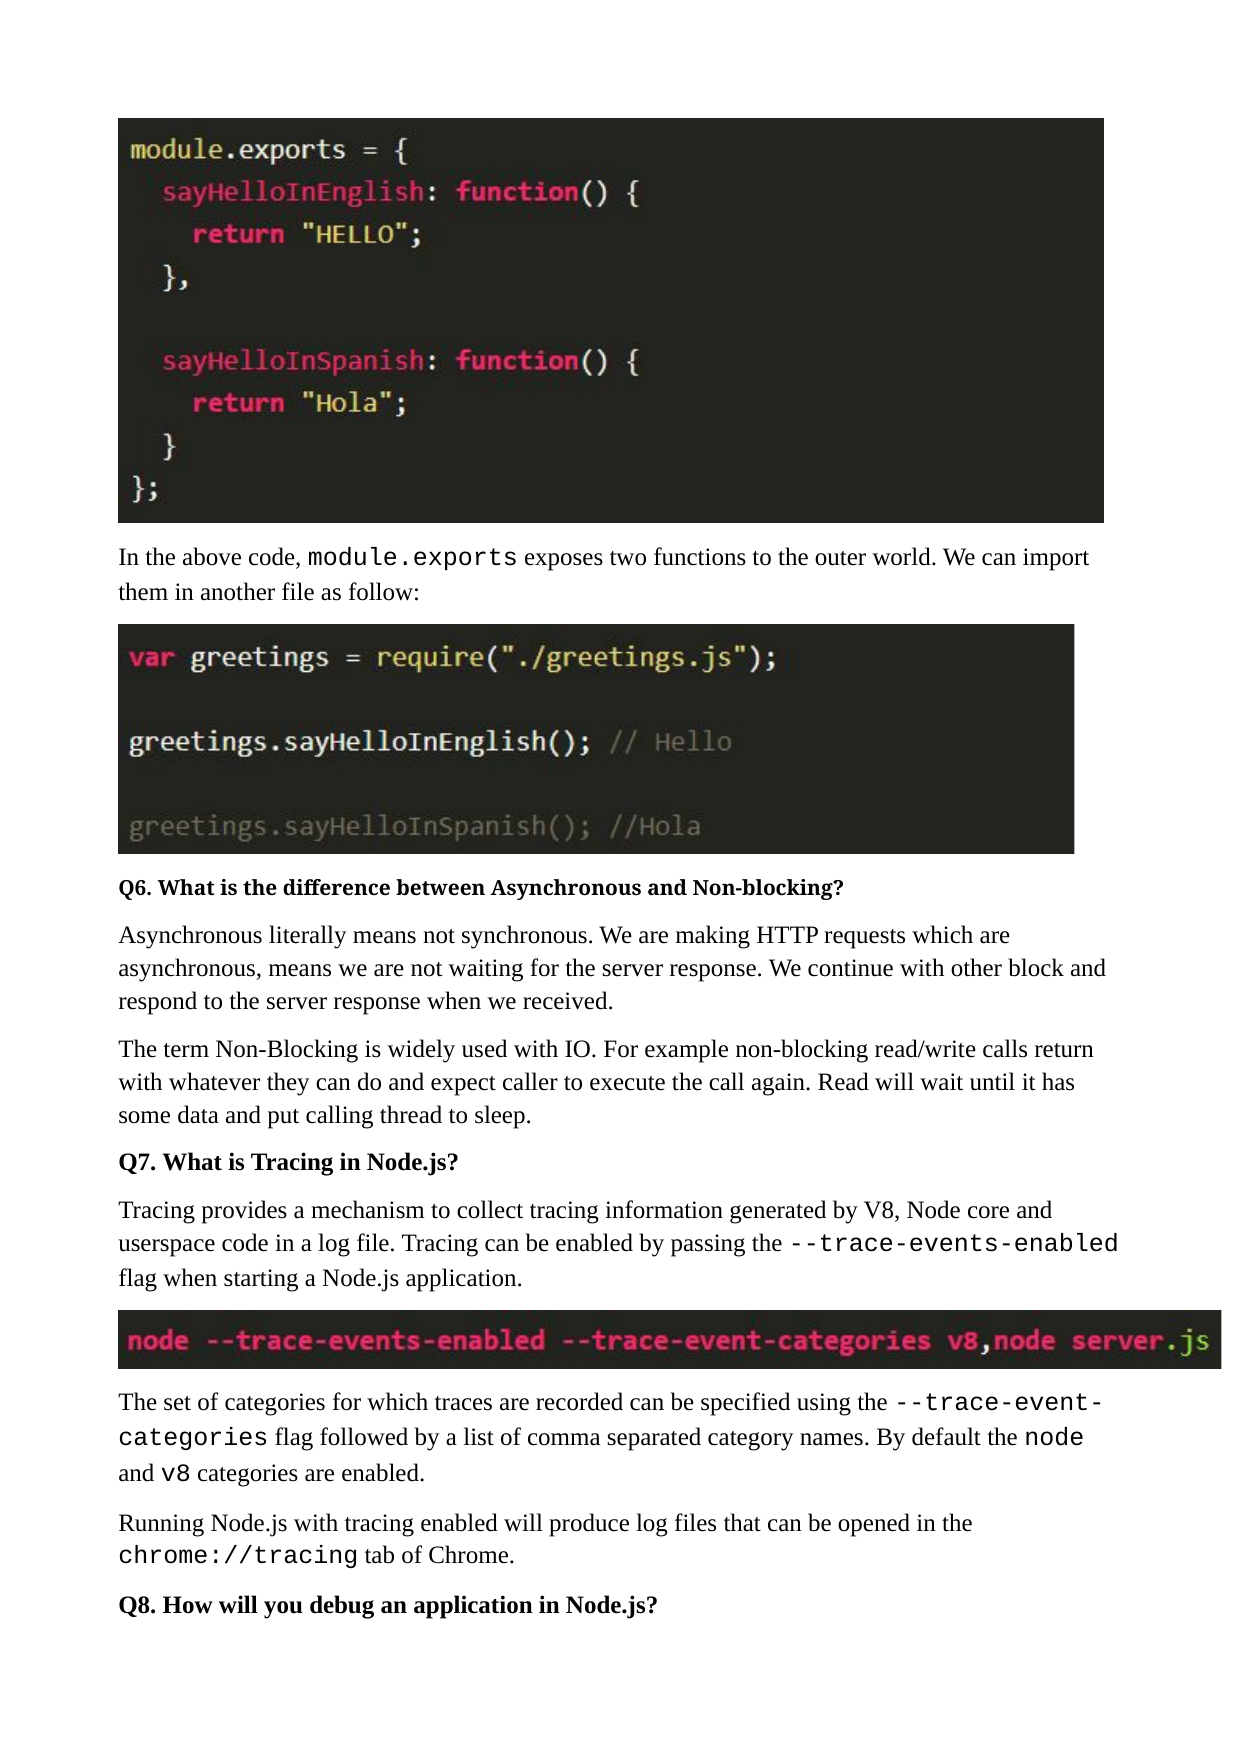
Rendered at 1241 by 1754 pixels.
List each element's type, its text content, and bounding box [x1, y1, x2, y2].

text The set of categories for which traces are recorded can be specified using the --trace-event-categories flag followed by a list of comma separated category names. By default the node and v8 categories are enabled. [118, 1387, 1122, 1488]
picture [118, 118, 1104, 523]
text Q8. How will you debug an application in Node.js? [118, 1591, 1122, 1619]
text Q6. What is the difference between Asynchronous and Non-blocking? [118, 873, 1122, 901]
text Tracing provides a mechanism to collect tracing information generated by V8, Node core and userspace code in a log file. Tracing can be enabled by passing the --trace-events-enabled flag when starting a Node.js application. [118, 1195, 1122, 1292]
picture [118, 1310, 1222, 1369]
picture [118, 624, 1075, 854]
text Running Node.js with tracing enabled will produce log files that can be opened in the chrome://tracing tab of Chrome. [118, 1508, 1122, 1571]
text Q7. What is Tracing in Node.js? [118, 1147, 1122, 1176]
text Asynchronous literally means not synchronous. We are making HTTP requests which are asynchronous, means we are not waiting for the server response. We continue with other block and respond to the server response when we received. [118, 920, 1122, 1015]
text In the above code, module.exports exposes two functions to the outer world. We can import them in another file as follow: [118, 542, 1122, 606]
text The term Non-Blocking is widely used with IO. For example non-blocking read/write calls return with whatever they can do and expect caller to execute the call again. Read will wait until it has some data and put calling thread to sleep. [118, 1034, 1122, 1128]
